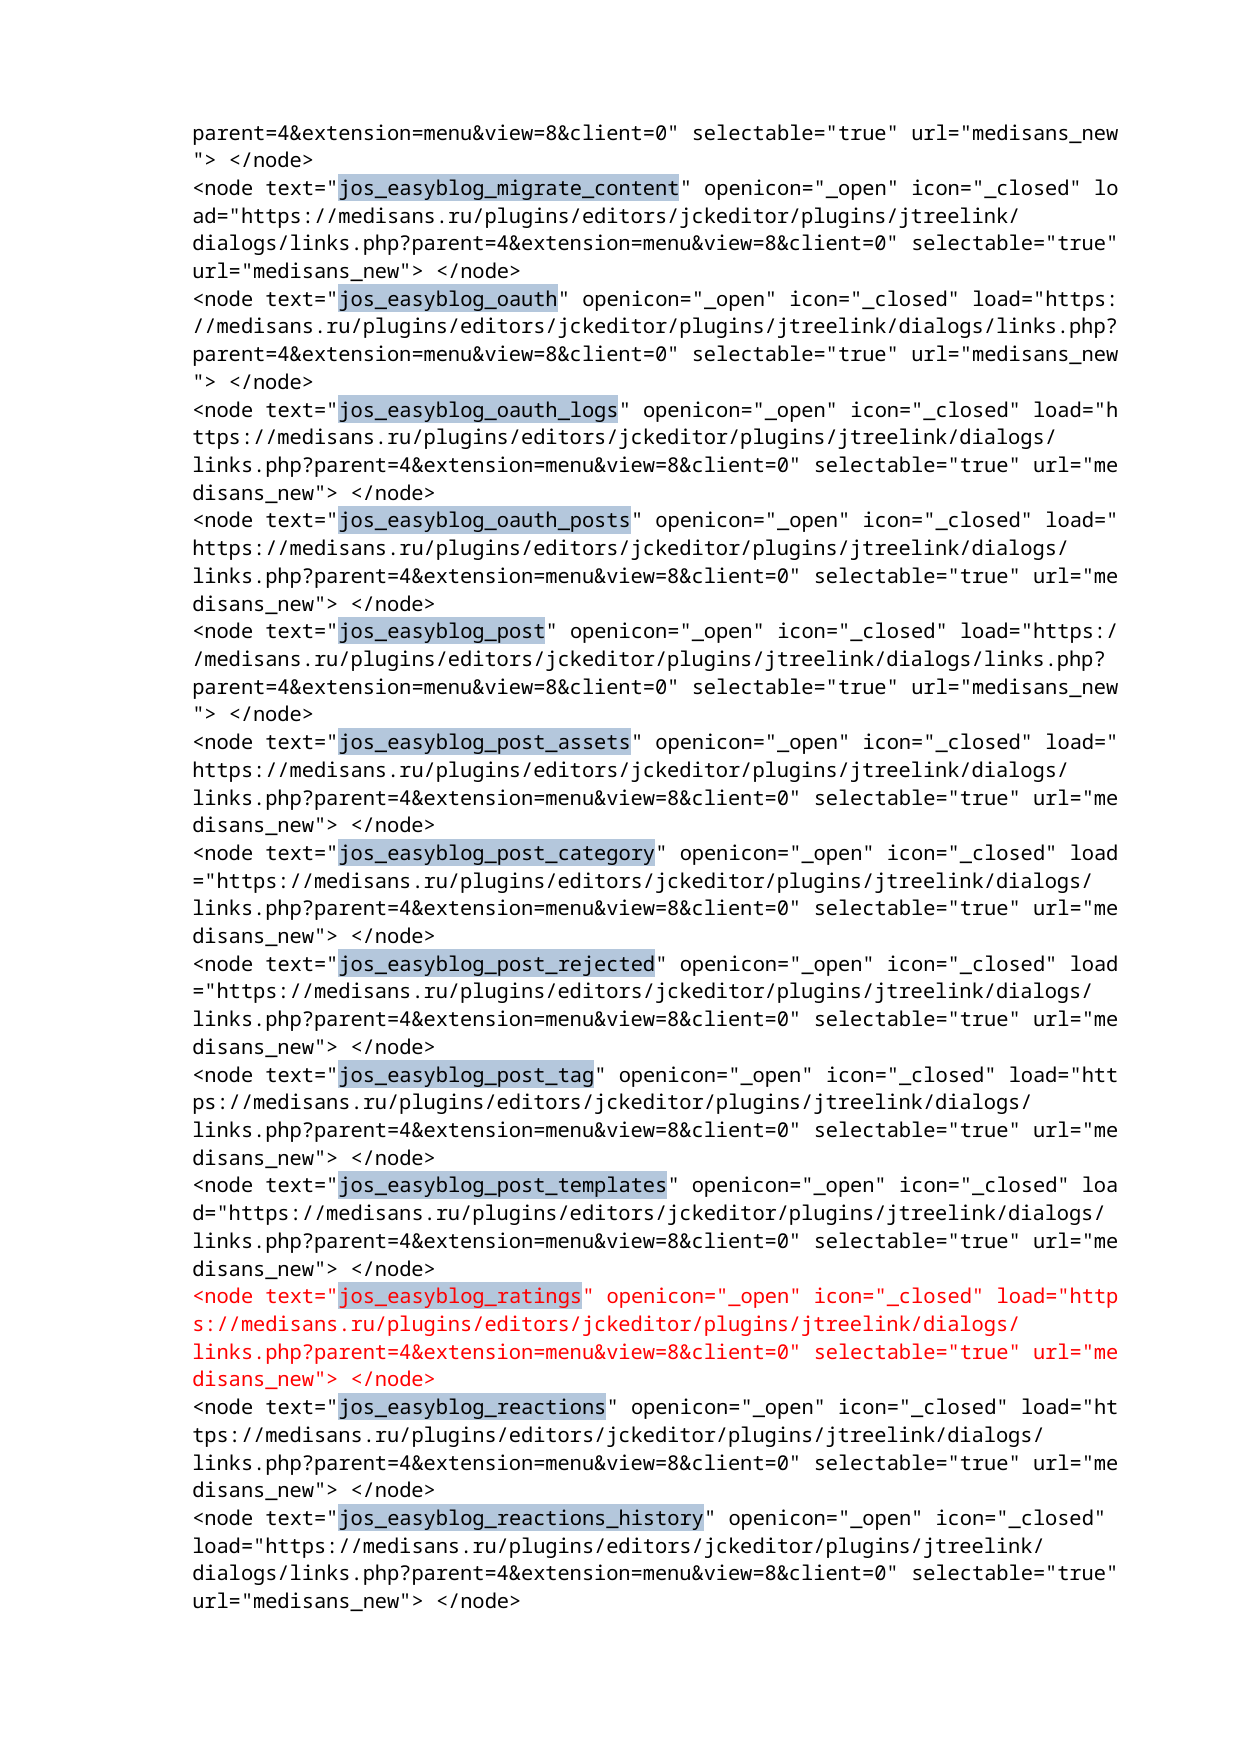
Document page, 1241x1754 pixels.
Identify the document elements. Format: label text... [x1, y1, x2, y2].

text <node text="jos_easyblog_post_assets" openicon="_open" icon="_closed" load="https://medisans.ru/plugins/editors/jckeditor/plugins/jtreelink/dialogs/links.php?parent=4&extension=menu&view=8&client=0" selectable="true" url="medisans_new"> </node> [192, 728, 1122, 838]
text <node text="jos_easyblog_migrate_content" openicon="_open" icon="_closed" load="https://medisans.ru/plugins/editors/jckeditor/plugins/jtreelink/dialogs/links.php?parent=4&extension=menu&view=8&client=0" selectable="true" url="medisans_new"> </node> [192, 173, 1122, 284]
text parent=4&extension=menu&view=8&client=0" selectable="true" url="medisans_new"> </node> [192, 118, 1122, 173]
text <node text="jos_easyblog_post_tag" openicon="_open" icon="_closed" load="https://medisans.ru/plugins/editors/jckeditor/plugins/jtreelink/dialogs/links.php?parent=4&extension=menu&view=8&client=0" selectable="true" url="medisans_new"> </node> [192, 1060, 1122, 1171]
text <node text="jos_easyblog_reactions_history" openicon="_open" icon="_closed" load="https://medisans.ru/plugins/editors/jckeditor/plugins/jtreelink/dialogs/links.php?parent=4&extension=menu&view=8&client=0" selectable="true" url="medisans_new"> </node> [192, 1503, 1122, 1614]
text <node text="jos_easyblog_oauth_logs" openicon="_open" icon="_closed" load="https://medisans.ru/plugins/editors/jckeditor/plugins/jtreelink/dialogs/links.php?parent=4&extension=menu&view=8&client=0" selectable="true" url="medisans_new"> </node> [192, 395, 1122, 506]
text <node text="jos_easyblog_post_category" openicon="_open" icon="_closed" load="https://medisans.ru/plugins/editors/jckeditor/plugins/jtreelink/dialogs/links.php?parent=4&extension=menu&view=8&client=0" selectable="true" url="medisans_new"> </node> [192, 838, 1122, 949]
text <node text="jos_easyblog_post" openicon="_open" icon="_closed" load="https://medisans.ru/plugins/editors/jckeditor/plugins/jtreelink/dialogs/links.php?parent=4&extension=menu&view=8&client=0" selectable="true" url="medisans_new"> </node> [192, 617, 1122, 728]
text <node text="jos_easyblog_reactions" openicon="_open" icon="_closed" load="https://medisans.ru/plugins/editors/jckeditor/plugins/jtreelink/dialogs/links.php?parent=4&extension=menu&view=8&client=0" selectable="true" url="medisans_new"> </node> [192, 1393, 1122, 1503]
text <node text="jos_easyblog_oauth_posts" openicon="_open" icon="_closed" load="https://medisans.ru/plugins/editors/jckeditor/plugins/jtreelink/dialogs/links.php?parent=4&extension=menu&view=8&client=0" selectable="true" url="medisans_new"> </node> [192, 506, 1122, 617]
text <node text="jos_easyblog_post_templates" openicon="_open" icon="_closed" load="https://medisans.ru/plugins/editors/jckeditor/plugins/jtreelink/dialogs/links.php?parent=4&extension=menu&view=8&client=0" selectable="true" url="medisans_new"> </node> [192, 1171, 1122, 1282]
text <node text="jos_easyblog_oauth" openicon="_open" icon="_closed" load="https://medisans.ru/plugins/editors/jckeditor/plugins/jtreelink/dialogs/links.php?parent=4&extension=menu&view=8&client=0" selectable="true" url="medisans_new"> </node> [192, 284, 1122, 395]
text <node text="jos_easyblog_post_rejected" openicon="_open" icon="_closed" load="https://medisans.ru/plugins/editors/jckeditor/plugins/jtreelink/dialogs/links.php?parent=4&extension=menu&view=8&client=0" selectable="true" url="medisans_new"> </node> [192, 949, 1122, 1060]
text <node text="jos_easyblog_ratings" openicon="_open" icon="_closed" load="https://medisans.ru/plugins/editors/jckeditor/plugins/jtreelink/dialogs/links.php?parent=4&extension=menu&view=8&client=0" selectable="true" url="medisans_new"> </node> [192, 1282, 1122, 1393]
